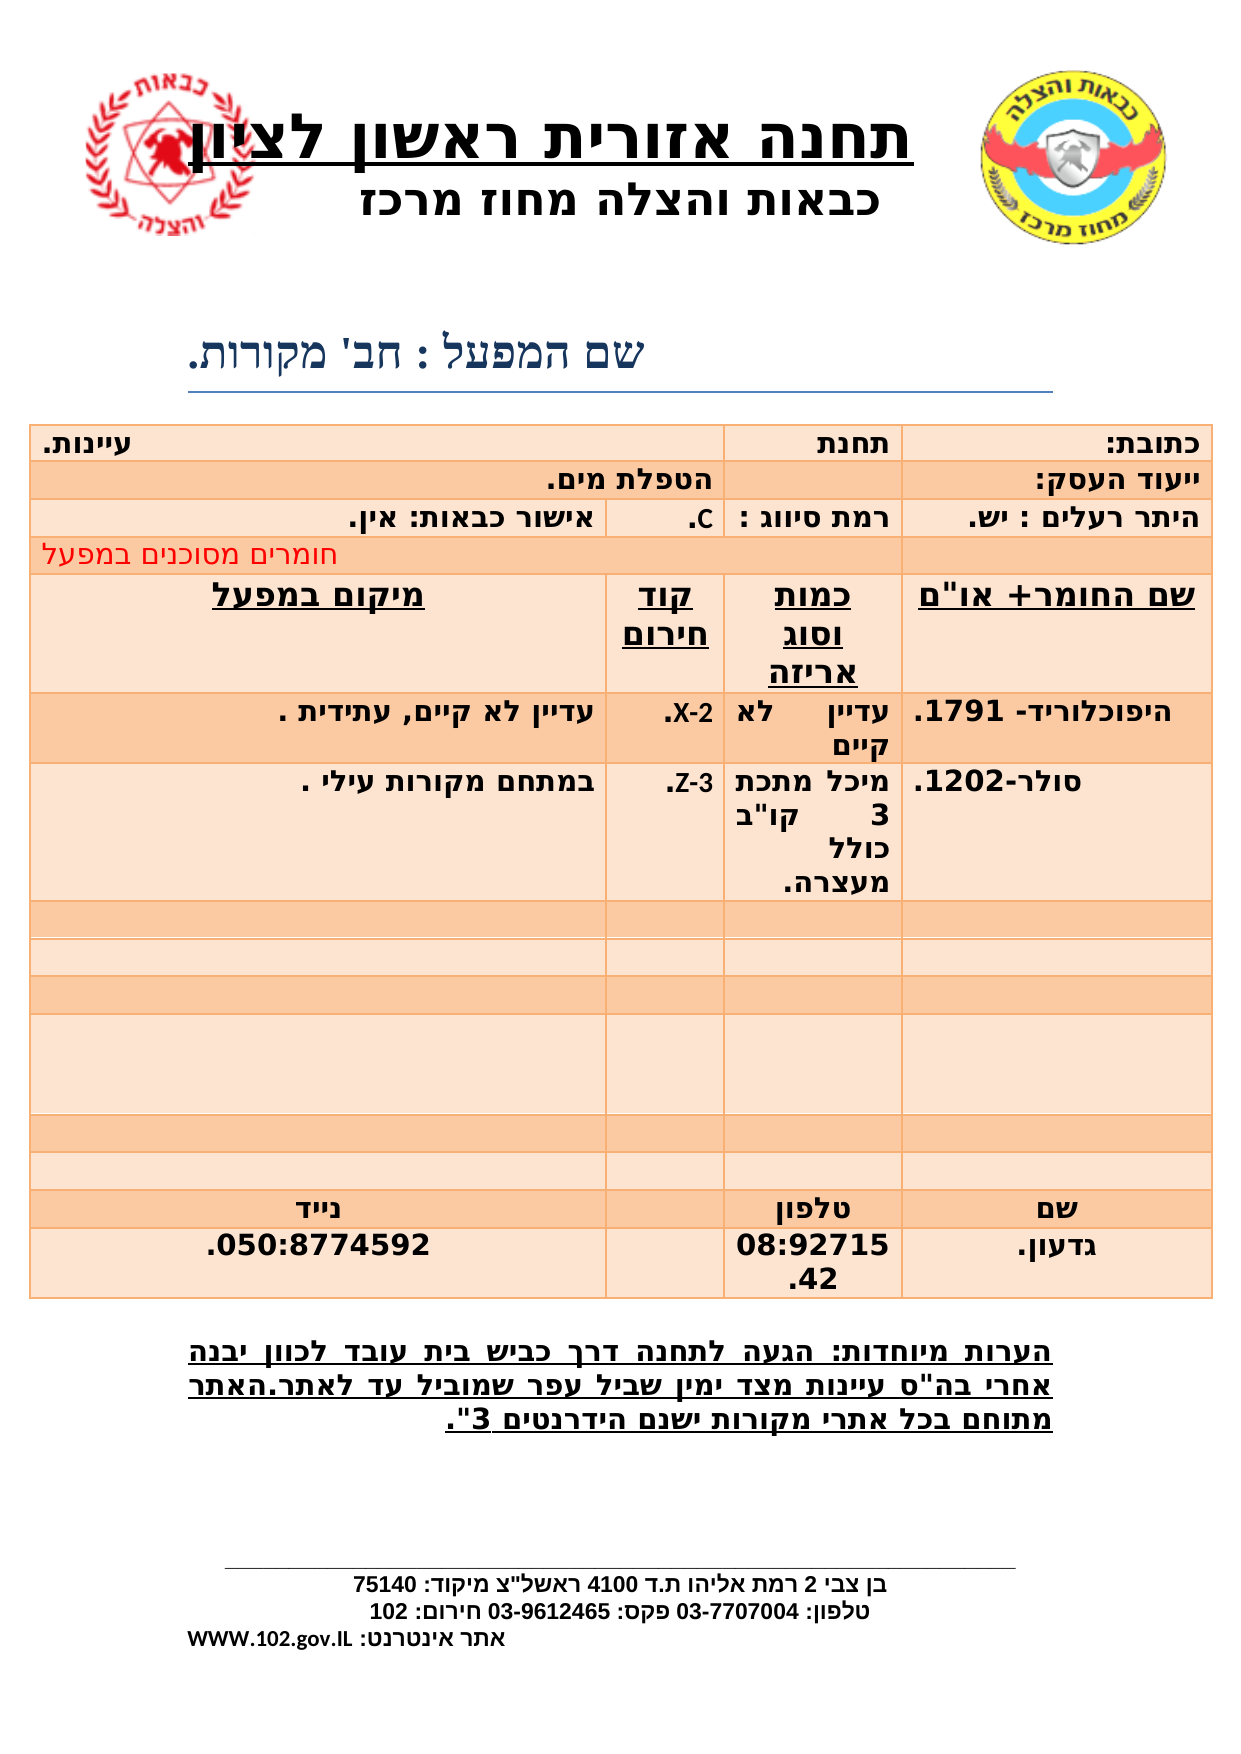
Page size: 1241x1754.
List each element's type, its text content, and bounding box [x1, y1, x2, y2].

table_cell [725, 462, 901, 498]
table_header עיינות. [31, 426, 723, 460]
table_cell אישור כבאות: אין. [31, 500, 605, 536]
table_header כתובת: [903, 426, 1211, 460]
text שם המפעל : חב' מקורות. [187, 326, 1053, 393]
table_cell [607, 977, 723, 1013]
table_cell [607, 902, 723, 937]
table_cell [725, 1116, 901, 1151]
table_cell עדיין לא קיים [725, 694, 901, 762]
table_cell שם [903, 1191, 1211, 1227]
table_cell [903, 1015, 1211, 1113]
table_cell היפוכלוריד- 1791. [903, 694, 1211, 762]
table_cell [31, 1116, 605, 1151]
table_cell חומרים מסוכנים במפעל [31, 538, 901, 573]
table_cell [725, 940, 901, 975]
text הערות מיוחדות: הגעה לתחנה דרך כביש בית עובד לכוון יבנה אחרי בה"ס עיינות מצד ימין שביל עפר שמוביל עד לאתר.האתר מתוחם בכל אתרי מקורות ישנם הידרנטים 3". [187, 1334, 1053, 1436]
table_cell [725, 1153, 901, 1189]
table_cell [903, 902, 1211, 937]
table_cell במתחם מקורות עילי . [31, 764, 605, 900]
table_cell 08:9271542. [725, 1229, 901, 1297]
table_cell שם החומר+ או"ם [903, 575, 1211, 692]
table_cell [903, 940, 1211, 975]
table_cell קוד חירום [607, 575, 723, 692]
table_cell [607, 1015, 723, 1113]
table_cell C. [607, 500, 723, 536]
table_cell [903, 1153, 1211, 1189]
table_cell הטפלת מים. [31, 462, 723, 498]
table_cell Z-3. [607, 764, 723, 900]
table_cell [903, 1116, 1211, 1151]
table_cell [903, 538, 1211, 573]
table_cell [607, 1153, 723, 1189]
table_header תחנת [725, 426, 901, 460]
table_cell [607, 1191, 723, 1227]
table_cell היתר רעלים : יש. [903, 500, 1211, 536]
table_cell 050:8774592. [31, 1229, 605, 1297]
table_cell סולר-1202. [903, 764, 1211, 900]
table_cell [607, 940, 723, 975]
table_cell X-2. [607, 694, 723, 762]
table_cell ייעוד העסק: [903, 462, 1211, 498]
table_cell טלפון [725, 1191, 901, 1227]
table_cell גדעון. [903, 1229, 1211, 1297]
table_cell [31, 1153, 605, 1189]
table_cell [607, 1116, 723, 1151]
table_cell [725, 1015, 901, 1113]
table_cell נייד [31, 1191, 605, 1227]
table_cell מיכל מתכת 3 קו"ב כולל מעצרה. [725, 764, 901, 900]
table_cell [31, 902, 605, 937]
table_cell [725, 977, 901, 1013]
table_cell [725, 902, 901, 937]
table_cell רמת סיווג : [725, 500, 901, 536]
table_cell כמות וסוג אריזה [725, 575, 901, 692]
table_cell עדיין לא קיים, עתידית . [31, 694, 605, 762]
table_cell [31, 977, 605, 1013]
table_cell [31, 1015, 605, 1113]
table_cell מיקום במפעל [31, 575, 605, 692]
table_cell [607, 1229, 723, 1297]
table_cell [31, 940, 605, 975]
table_cell [903, 977, 1211, 1013]
